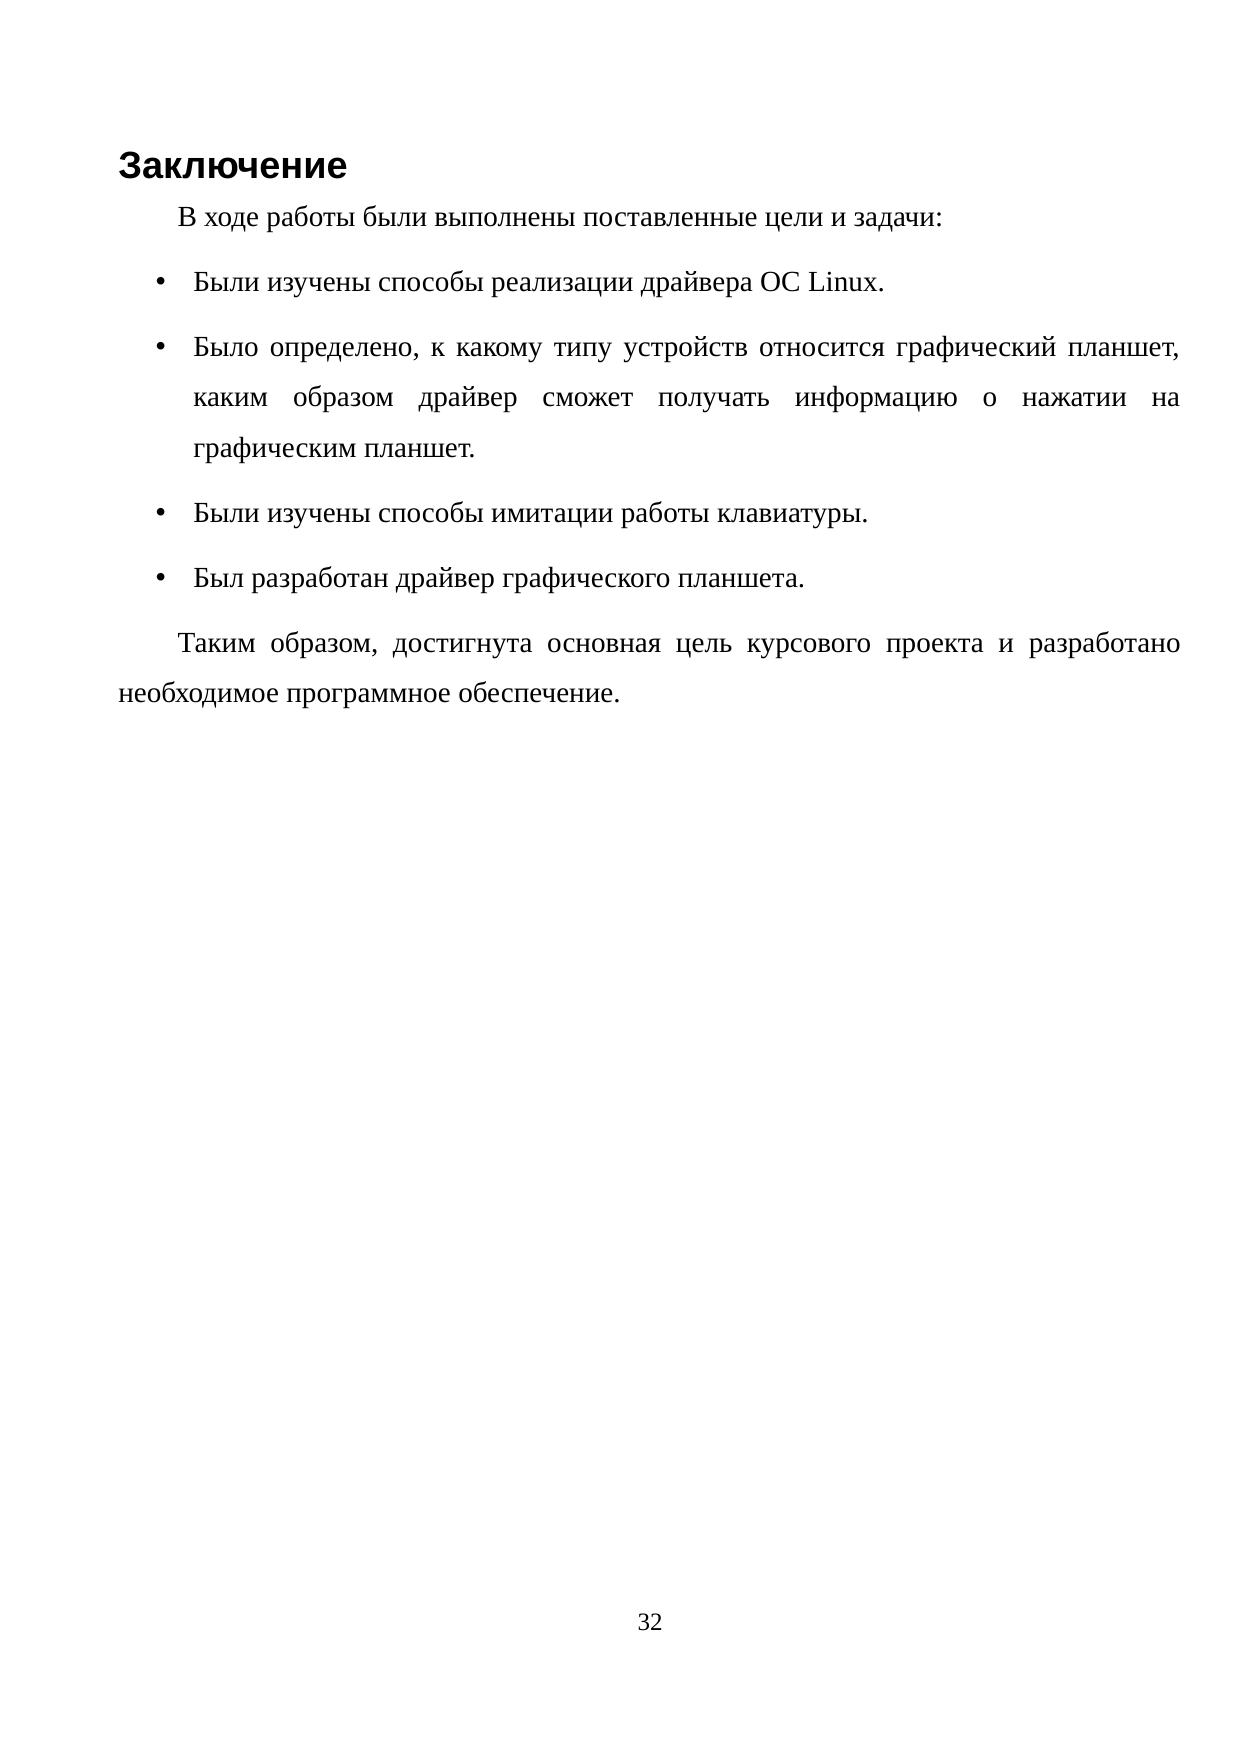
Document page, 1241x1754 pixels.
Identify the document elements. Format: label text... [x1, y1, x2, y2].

text В ходе работы были выполнены поставленные цели и задачи: [118, 199, 1181, 233]
list Был разработан драйвер графического планшета. [156, 560, 1181, 593]
text Таким образом, достигнута основная цель курсового проекта и разработано необходимое программное обеспечение. [118, 625, 1181, 709]
list Были изучены способы реализации драйвера OC Linux. [156, 264, 1181, 298]
list Было определено, к какому типу устройств относится графический планшет, каким образом драйвер сможет получать информацию о нажатии на графическим планшет. [156, 329, 1181, 463]
subtitle Заключение [118, 143, 1181, 187]
list Были изучены способы имитации работы клавиатуры. [156, 495, 1181, 528]
